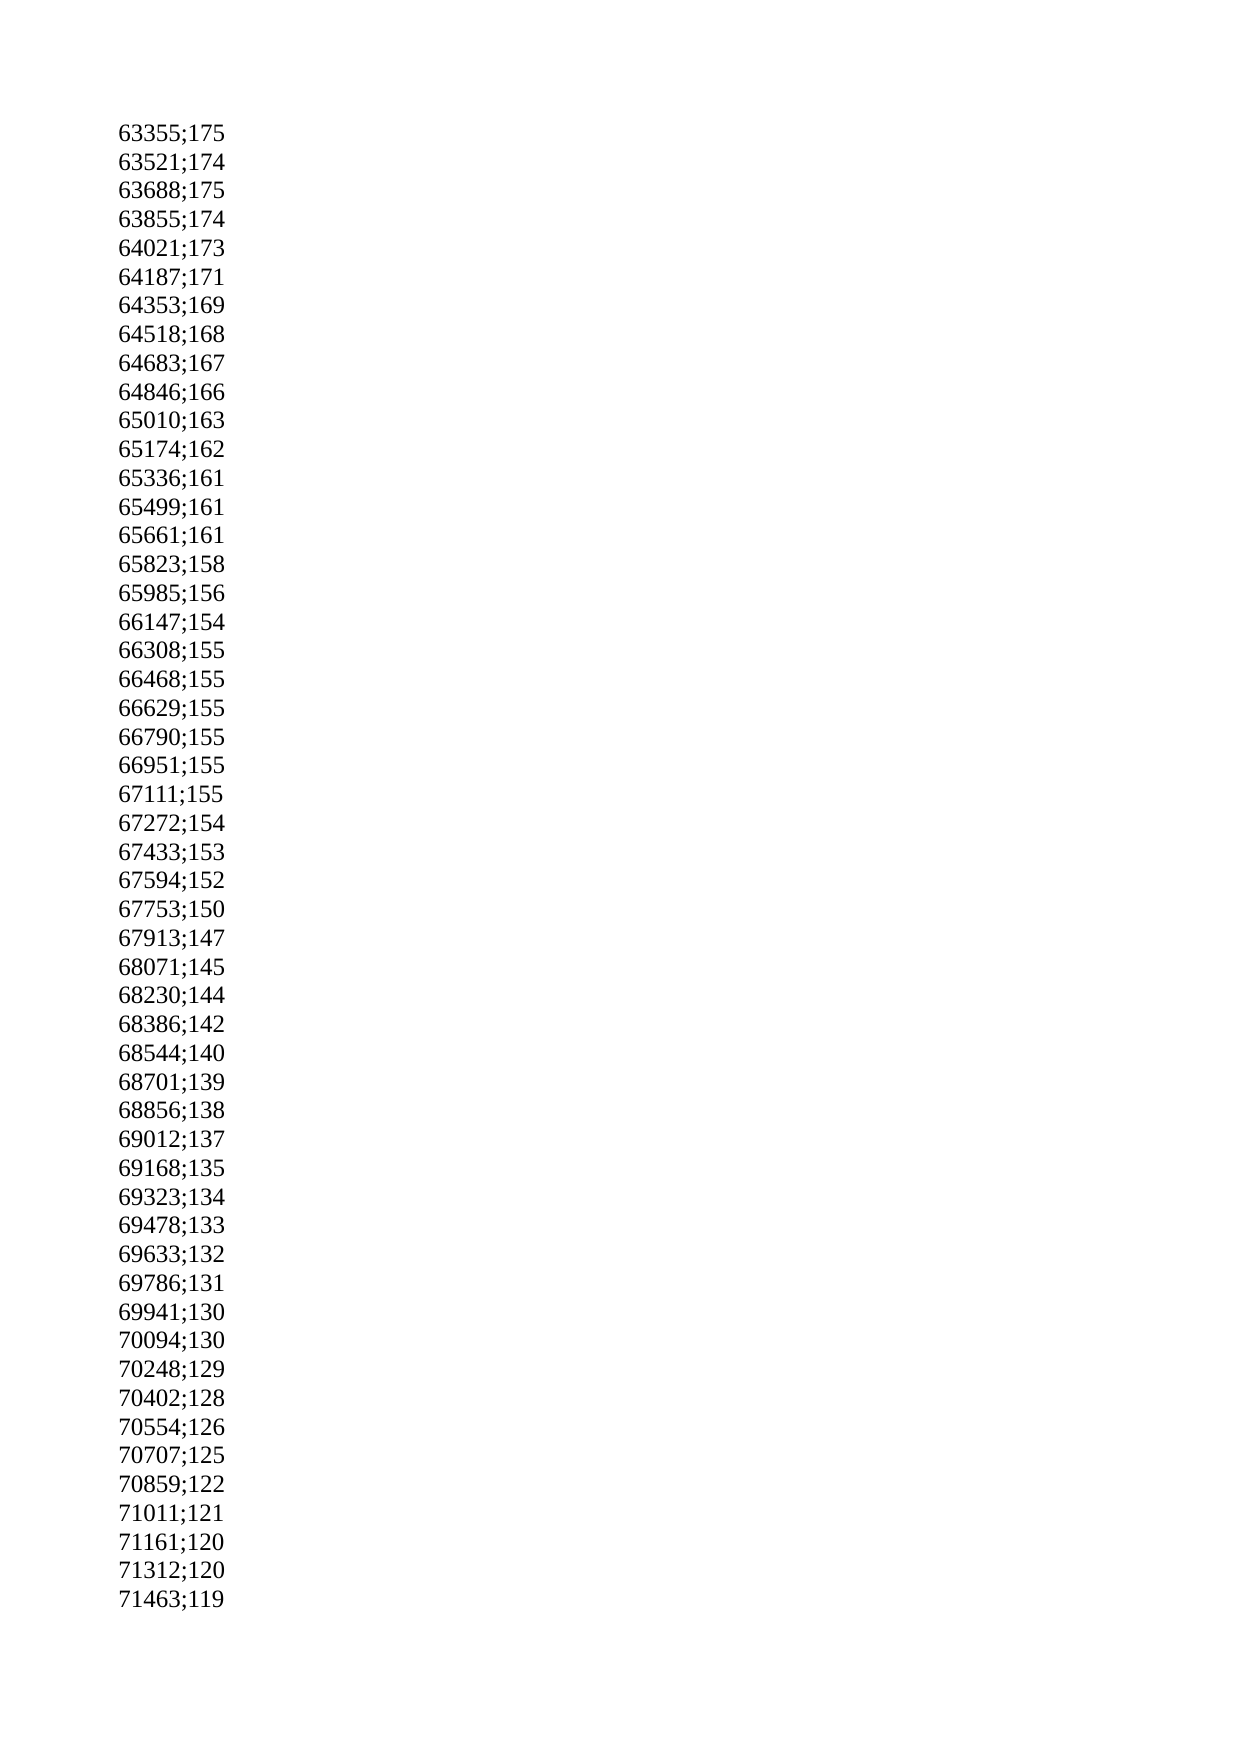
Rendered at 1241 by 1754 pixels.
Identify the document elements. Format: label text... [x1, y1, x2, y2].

text 66308;155 [118, 636, 1122, 664]
text 71161;120 [118, 1527, 1122, 1556]
text 66790;155 [118, 722, 1122, 751]
text 65985;156 [118, 578, 1122, 607]
text 68544;140 [118, 1038, 1122, 1067]
text 65499;161 [118, 492, 1122, 521]
text 71011;121 [118, 1498, 1122, 1527]
text 63355;175 [118, 118, 1122, 147]
text 66951;155 [118, 751, 1122, 779]
text 67111;155 [118, 779, 1122, 808]
text 69012;137 [118, 1124, 1122, 1153]
text 68701;139 [118, 1067, 1122, 1096]
text 68230;144 [118, 981, 1122, 1009]
text 70707;125 [118, 1441, 1122, 1469]
text 65010;163 [118, 406, 1122, 434]
text 71312;120 [118, 1556, 1122, 1584]
text 70094;130 [118, 1326, 1122, 1354]
text 68386;142 [118, 1009, 1122, 1038]
text 69941;130 [118, 1297, 1122, 1326]
text 71463;119 [118, 1584, 1122, 1613]
text 69633;132 [118, 1239, 1122, 1268]
text 69168;135 [118, 1153, 1122, 1182]
text 68071;145 [118, 952, 1122, 981]
text 67594;152 [118, 866, 1122, 894]
text 63521;174 [118, 147, 1122, 176]
text 68856;138 [118, 1096, 1122, 1124]
text 65661;161 [118, 521, 1122, 549]
text 70859;122 [118, 1469, 1122, 1498]
text 64187;171 [118, 262, 1122, 291]
text 64021;173 [118, 233, 1122, 262]
text 66468;155 [118, 664, 1122, 693]
text 67913;147 [118, 923, 1122, 952]
text 64518;168 [118, 319, 1122, 348]
text 69786;131 [118, 1268, 1122, 1297]
text 63855;174 [118, 204, 1122, 233]
text 64846;166 [118, 377, 1122, 406]
text 64683;167 [118, 348, 1122, 377]
text 70248;129 [118, 1354, 1122, 1383]
text 67433;153 [118, 837, 1122, 866]
text 67753;150 [118, 894, 1122, 923]
text 65336;161 [118, 463, 1122, 492]
text 66147;154 [118, 607, 1122, 636]
text 69323;134 [118, 1182, 1122, 1211]
text 69478;133 [118, 1211, 1122, 1239]
text 63688;175 [118, 176, 1122, 204]
text 67272;154 [118, 808, 1122, 837]
text 65823;158 [118, 549, 1122, 578]
text 64353;169 [118, 291, 1122, 319]
text 70402;128 [118, 1383, 1122, 1412]
text 66629;155 [118, 693, 1122, 722]
text 65174;162 [118, 434, 1122, 463]
text 70554;126 [118, 1412, 1122, 1441]
